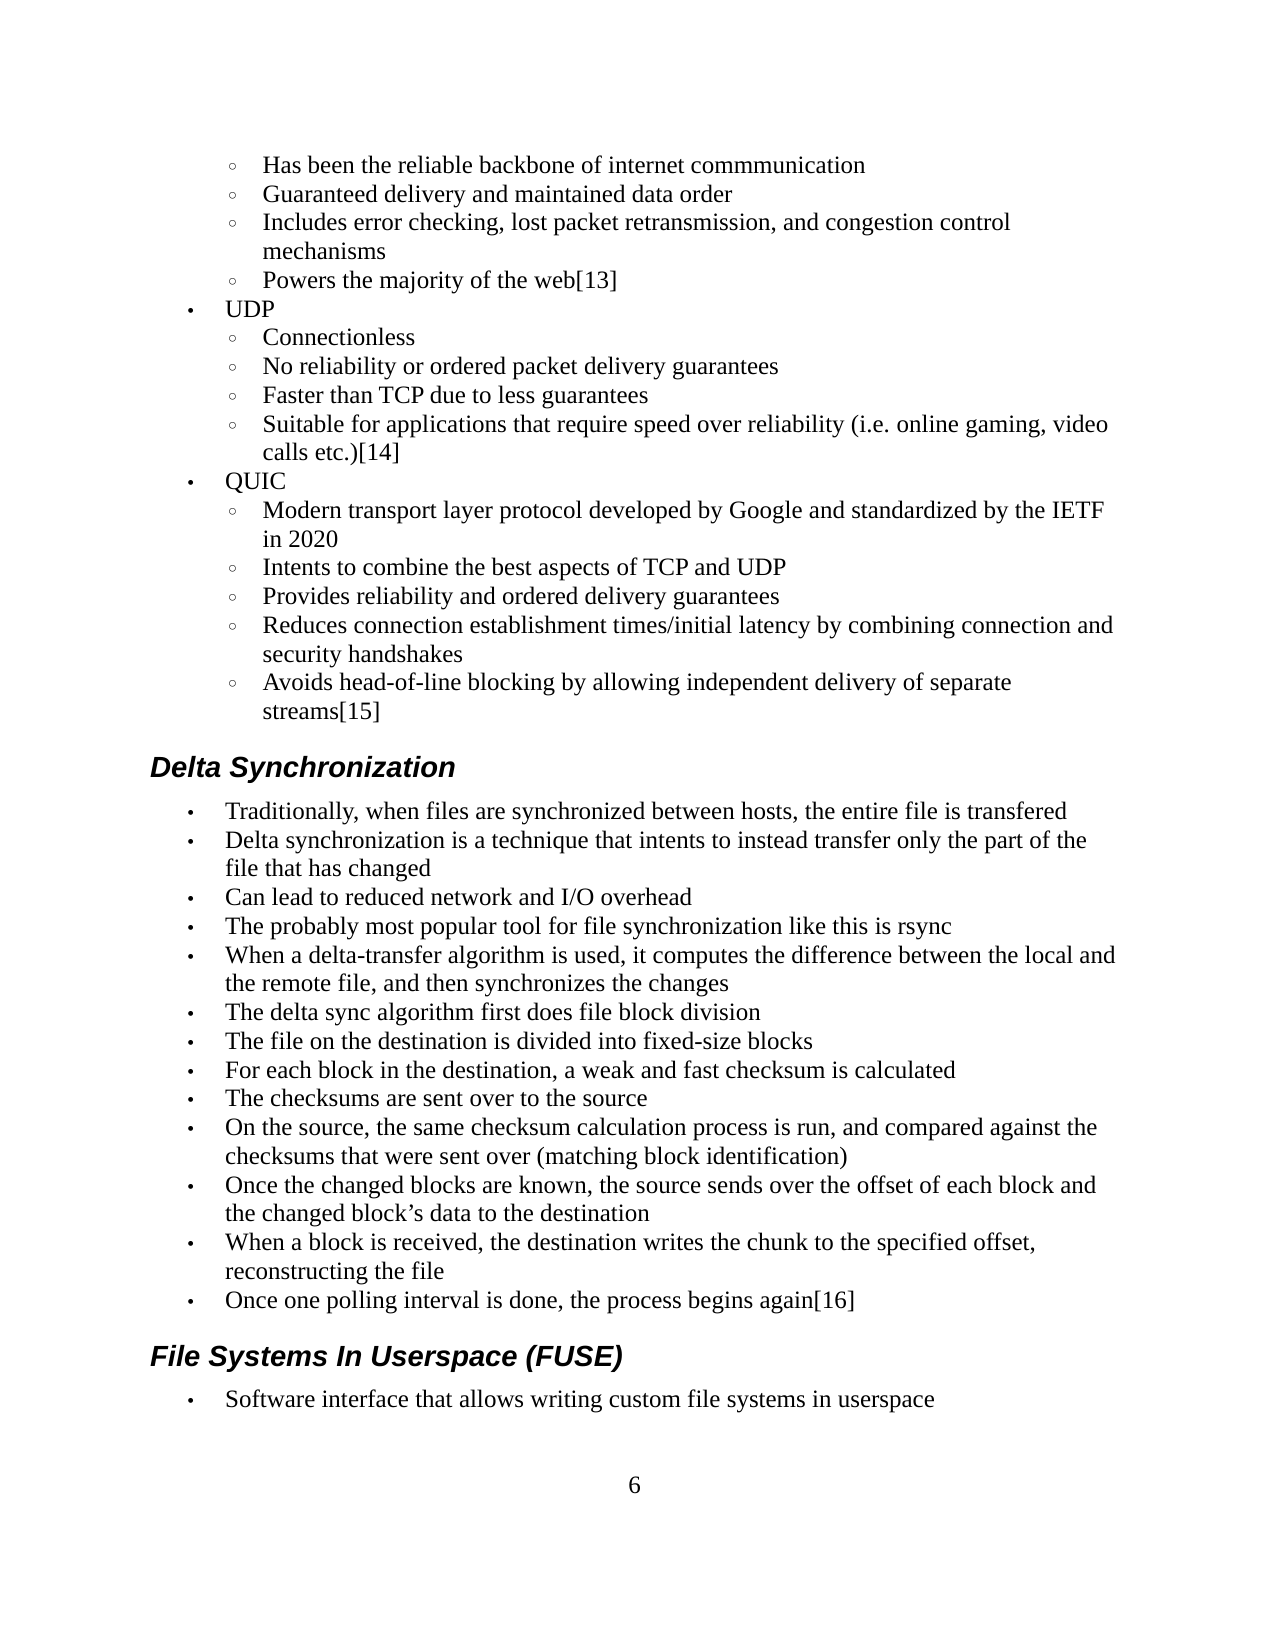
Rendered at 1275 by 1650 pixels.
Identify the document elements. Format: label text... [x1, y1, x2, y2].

list Has been the reliable backbone of internet commmunication [225, 150, 1125, 179]
list The checksums are sent over to the source [187, 1083, 1125, 1112]
list When a block is received, the destination writes the chunk to the specified offset, reconstructing the file [187, 1227, 1125, 1285]
list On the source, the same checksum calculation process is run, and compared against the checksums that were sent over (matching block identification) [187, 1112, 1125, 1170]
list Connectionless [225, 322, 1125, 351]
subtitle File Systems In Userspace (FUSE) [150, 1338, 1125, 1372]
list When a delta-transfer algorithm is used, it computes the difference between the local and the remote file, and then synchronizes the changes [187, 940, 1125, 997]
list Reduces connection establishment times/initial latency by combining connection and security handshakes [225, 610, 1125, 667]
list Includes error checking, lost packet retransmission, and congestion control mechanisms [225, 207, 1125, 265]
list UDP [187, 294, 1125, 322]
subtitle Delta Synchronization [150, 750, 1125, 783]
list The file on the destination is divided into fixed-size blocks [187, 1026, 1125, 1055]
list Avoids head-of-line blocking by allowing independent delivery of separate streams[15] [225, 667, 1125, 725]
list Once one polling interval is done, the process begins again[16] [187, 1285, 1125, 1313]
list Once the changed blocks are known, the source sends over the offset of each block and the changed block’s data to the destination [187, 1170, 1125, 1227]
list Faster than TCP due to less guarantees [225, 380, 1125, 409]
list The probably most popular tool for file synchronization like this is rsync [187, 911, 1125, 940]
list Software interface that allows writing custom file systems in userspace [187, 1384, 1125, 1413]
list Provides reliability and ordered delivery guarantees [225, 581, 1125, 610]
list Suitable for applications that require speed over reliability (i.e. online gaming, video calls etc.)[14] [225, 409, 1125, 466]
list The delta sync algorithm first does file block division [187, 997, 1125, 1026]
list Traditionally, when files are synchronized between hosts, the entire file is transfered [187, 796, 1125, 825]
list Delta synchronization is a technique that intents to instead transfer only the part of the file that has changed [187, 825, 1125, 882]
list Intents to combine the best aspects of TCP and UDP [225, 552, 1125, 581]
list Can lead to reduced network and I/O overhead [187, 882, 1125, 911]
list Modern transport layer protocol developed by Google and standardized by the IETF in 2020 [225, 495, 1125, 552]
list No reliability or ordered packet delivery guarantees [225, 351, 1125, 380]
list Powers the majority of the web[13] [225, 265, 1125, 294]
list Guaranteed delivery and maintained data order [225, 179, 1125, 207]
list For each block in the destination, a weak and fast checksum is calculated [187, 1055, 1125, 1083]
list QUIC [187, 466, 1125, 495]
